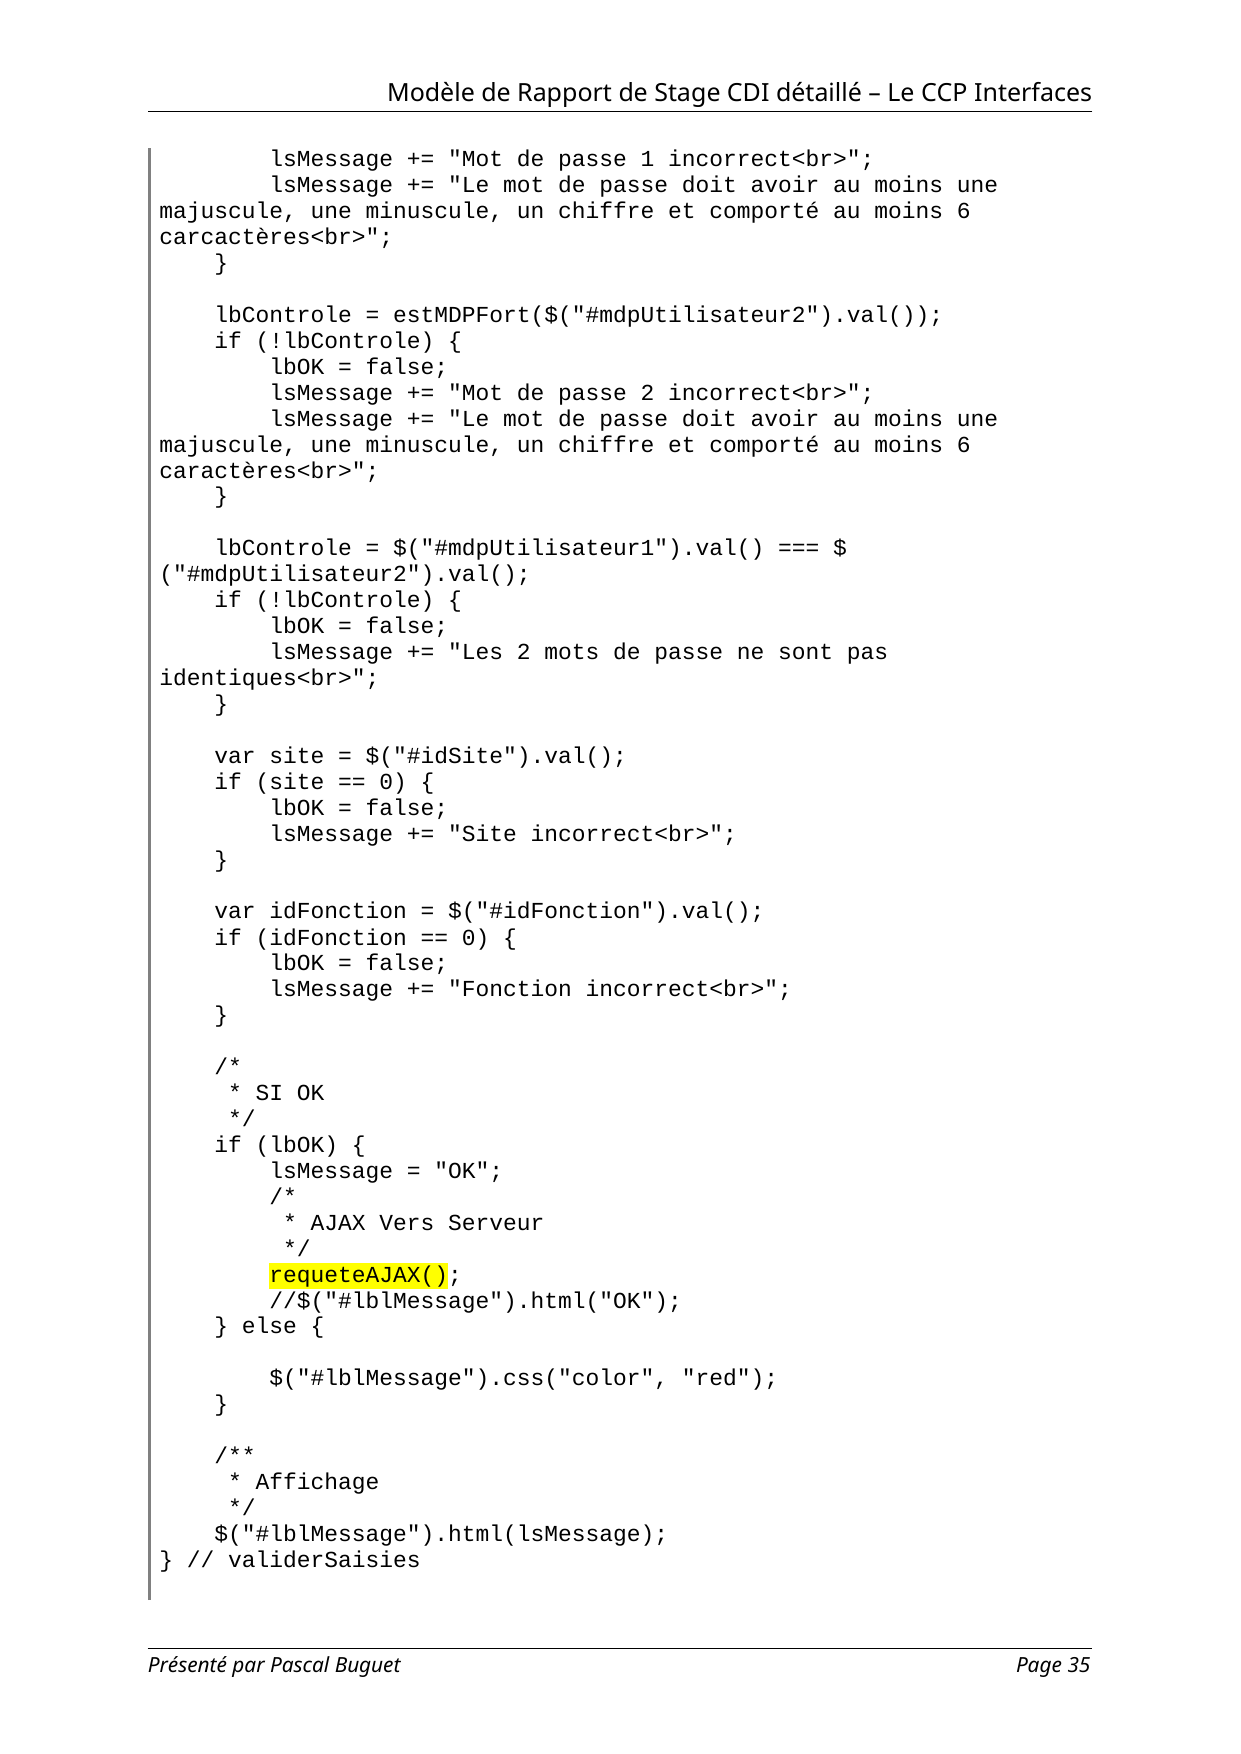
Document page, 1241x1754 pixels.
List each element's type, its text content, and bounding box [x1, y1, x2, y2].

text lsMessage += "Fonction incorrect<br>"; [151, 978, 1092, 1004]
text var site = $("#idSite").val(); [151, 744, 1092, 770]
text requeteAJAX(); [151, 1263, 1092, 1289]
text lbControle = estMDPFort($("#mdpUtilisateur2").val()); [151, 303, 1092, 329]
text } // validerSaisies [151, 1548, 1092, 1574]
text /* [151, 1056, 1092, 1081]
text if (!lbControle) { [151, 329, 1092, 355]
text if (lbOK) { [151, 1133, 1092, 1159]
text } [151, 1393, 1092, 1419]
text lsMessage += "Le mot de passe doit avoir au moins une majuscule, une minuscule, un chiffre et comporté au moins 6 caractères<br>"; [151, 407, 1092, 485]
text lbOK = false; [151, 355, 1092, 381]
text lsMessage += "Mot de passe 2 incorrect<br>"; [151, 381, 1092, 407]
text $("#lblMessage").html(lsMessage); [151, 1522, 1092, 1548]
text } [151, 251, 1092, 277]
text //$("#lblMessage").html("OK"); [151, 1289, 1092, 1315]
text * SI OK [151, 1081, 1092, 1107]
text /* [151, 1185, 1092, 1211]
text } [151, 1004, 1092, 1029]
text lsMessage += "Le mot de passe doit avoir au moins une majuscule, une minuscule, un chiffre et comporté au moins 6 carcactères<br>"; [151, 174, 1092, 251]
text if (site == 0) { [151, 770, 1092, 796]
text var idFonction = $("#idFonction").val(); [151, 900, 1092, 926]
text */ [151, 1496, 1092, 1522]
text lbOK = false; [151, 952, 1092, 978]
text if (idFonction == 0) { [151, 926, 1092, 952]
text $("#lblMessage").css("color", "red"); [151, 1367, 1092, 1393]
text lsMessage = "OK"; [151, 1159, 1092, 1185]
text /** [151, 1444, 1092, 1471]
text if (!lbControle) { [151, 589, 1092, 614]
text } [151, 848, 1092, 874]
text */ [151, 1237, 1092, 1263]
text } else { [151, 1315, 1092, 1341]
text lsMessage += "Mot de passe 1 incorrect<br>"; [151, 148, 1092, 174]
text lsMessage += "Site incorrect<br>"; [151, 822, 1092, 848]
text * Affichage [151, 1471, 1092, 1496]
text lbOK = false; [151, 796, 1092, 822]
text lsMessage += "Les 2 mots de passe ne sont pas identiques<br>"; [151, 641, 1092, 692]
text * AJAX Vers Serveur [151, 1211, 1092, 1237]
text lbControle = $("#mdpUtilisateur1").val() === $("#mdpUtilisateur2").val(); [151, 537, 1092, 589]
text */ [151, 1107, 1092, 1133]
text lbOK = false; [151, 614, 1092, 641]
text } [151, 485, 1092, 511]
text } [151, 692, 1092, 718]
